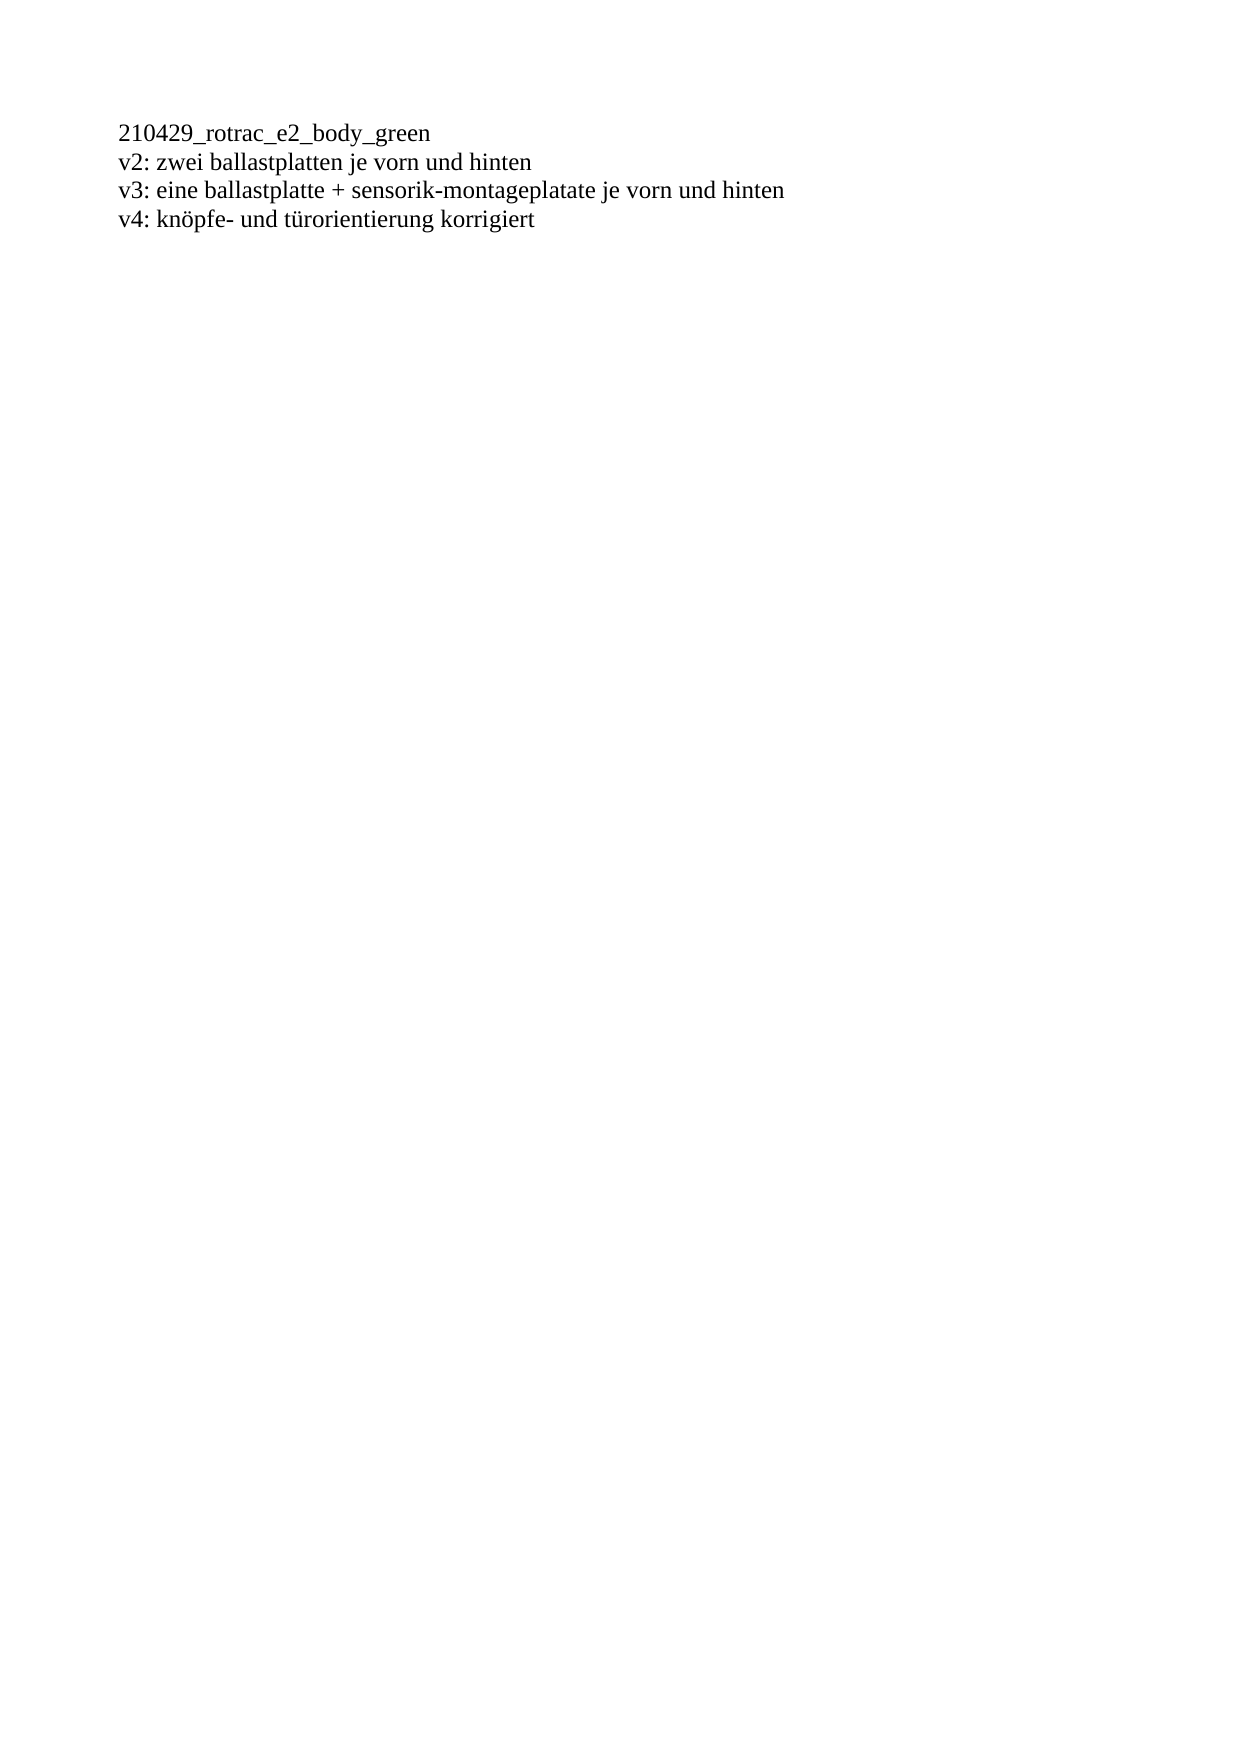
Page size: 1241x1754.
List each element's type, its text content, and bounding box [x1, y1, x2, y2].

text v3: eine ballastplatte + sensorik-montageplatate je vorn und hinten [118, 176, 1122, 204]
text 210429_rotrac_e2_body_green [118, 118, 1122, 147]
text v4: knöpfe- und türorientierung korrigiert [118, 204, 1122, 233]
text v2: zwei ballastplatten je vorn und hinten [118, 147, 1122, 176]
